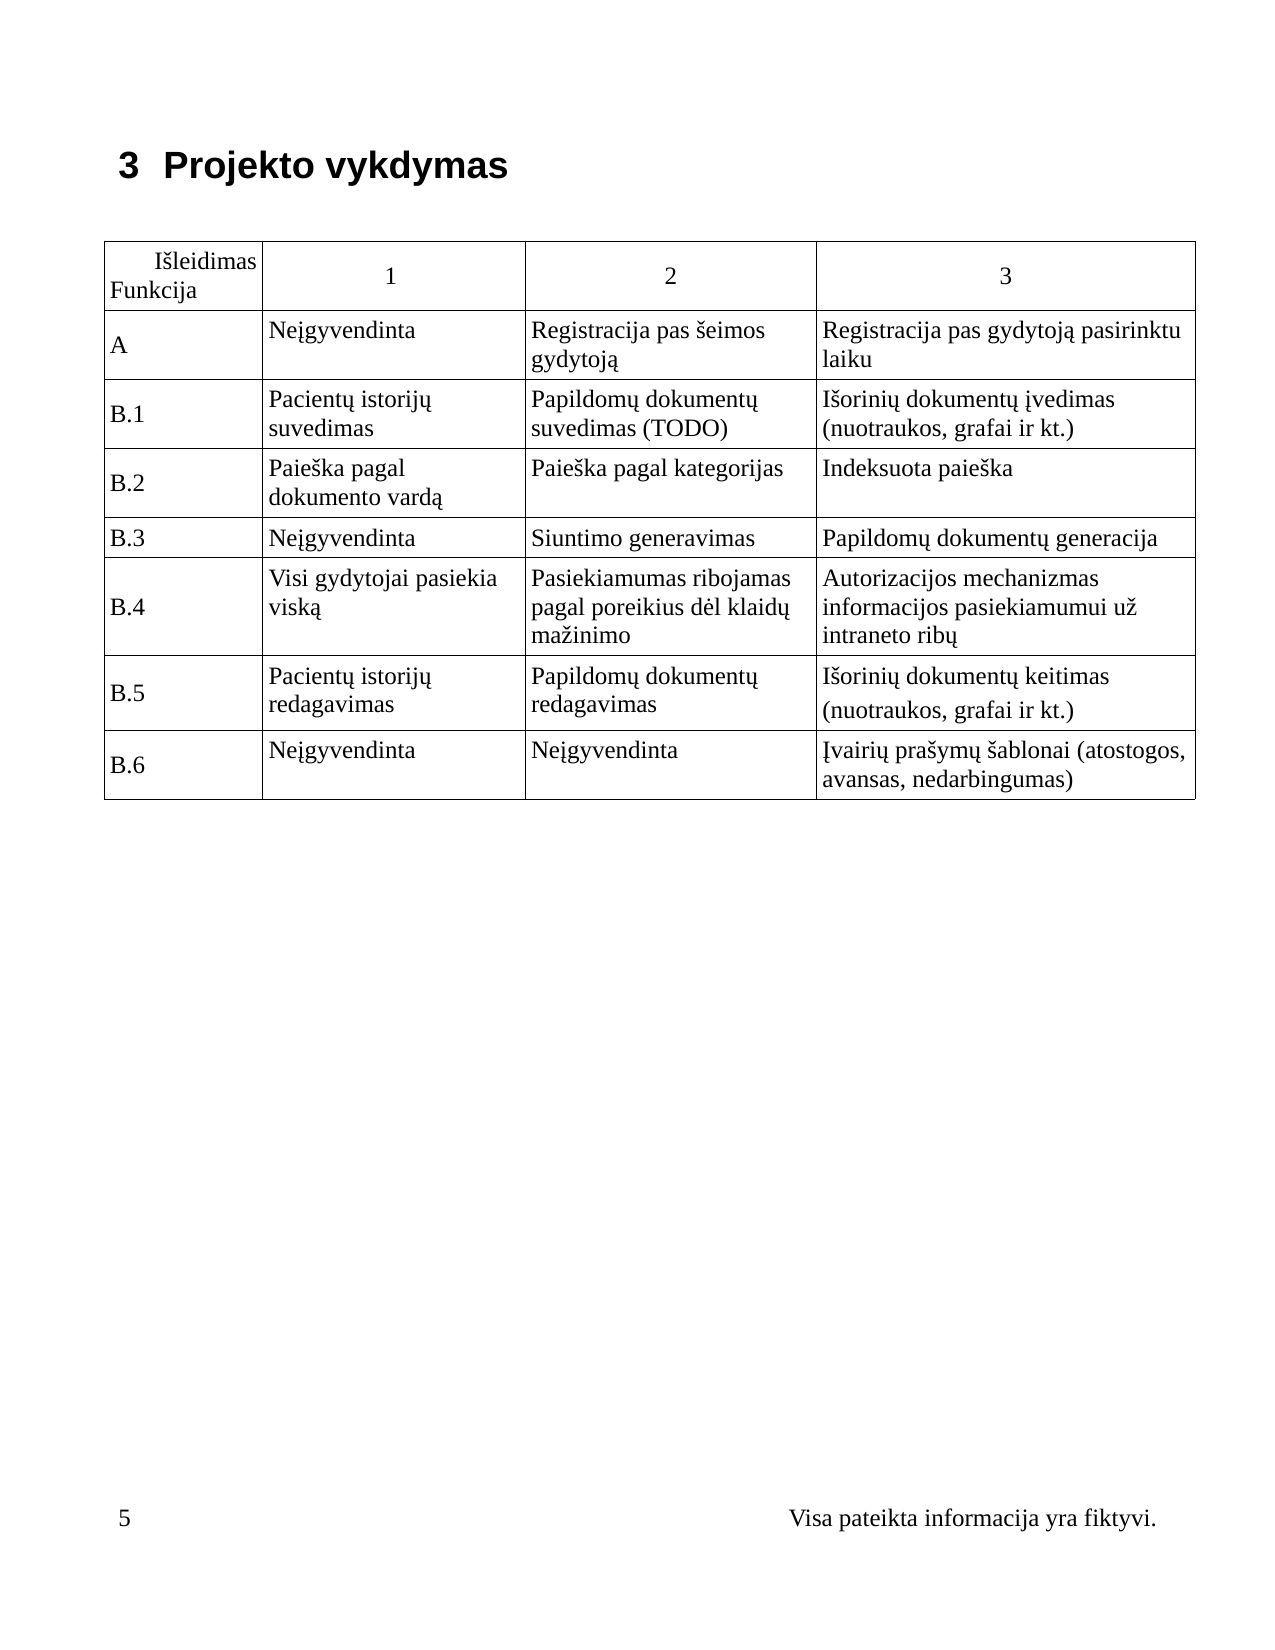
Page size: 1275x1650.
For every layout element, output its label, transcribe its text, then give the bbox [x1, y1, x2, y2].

table_cell Neįgyvendinta [263, 311, 525, 379]
table_cell Paieška pagal dokumento vardą [263, 449, 525, 517]
table_cell Pacientų istorijų redagavimas [263, 656, 525, 730]
table_cell B.6 [105, 731, 262, 799]
table_cell B.3 [105, 518, 262, 557]
table_cell Papildomų dokumentų redagavimas [526, 656, 816, 730]
table_cell Neįgyvendinta [263, 518, 525, 557]
table_header 1 [263, 242, 525, 309]
table_cell Registracija pas gydytoją pasirinktu laiku [817, 311, 1195, 379]
table_cell B.5 [105, 656, 262, 730]
table_cell Išorinių dokumentų keitimas (nuotraukos, grafai ir kt.) [817, 656, 1195, 730]
table_cell Išorinių dokumentų įvedimas (nuotraukos, grafai ir kt.) [817, 380, 1195, 448]
table_cell Pasiekiamumas ribojamas pagal poreikius dėl klaidų mažinimo [526, 558, 816, 655]
table_header 2 [526, 242, 816, 309]
table_cell Neįgyvendinta [526, 731, 816, 799]
table_header Išleidimas Funkcija [105, 242, 262, 309]
table_cell B.4 [105, 558, 262, 655]
table_cell Įvairių prašymų šablonai (atostogos, avansas, nedarbingumas) [817, 731, 1195, 799]
table_cell Siuntimo generavimas [526, 518, 816, 557]
table_cell Pacientų istorijų suvedimas [263, 380, 525, 448]
table_cell Autorizacijos mechanizmas informacijos pasiekiamumui už intraneto ribų [817, 558, 1195, 655]
table_cell A [105, 311, 262, 379]
table_cell Papildomų dokumentų suvedimas (TODO) [526, 380, 816, 448]
subtitle Projekto vykdymas [118, 143, 1157, 187]
table_cell Neįgyvendinta [263, 731, 525, 799]
table_cell Registracija pas šeimos gydytoją [526, 311, 816, 379]
table_cell B.1 [105, 380, 262, 448]
table_cell Paieška pagal kategorijas [526, 449, 816, 517]
table_cell Visi gydytojai pasiekia viską [263, 558, 525, 655]
table_cell Papildomų dokumentų generacija [817, 518, 1195, 557]
table_cell B.2 [105, 449, 262, 517]
table_cell Indeksuota paieška [817, 449, 1195, 517]
table_header 3 [817, 242, 1195, 309]
